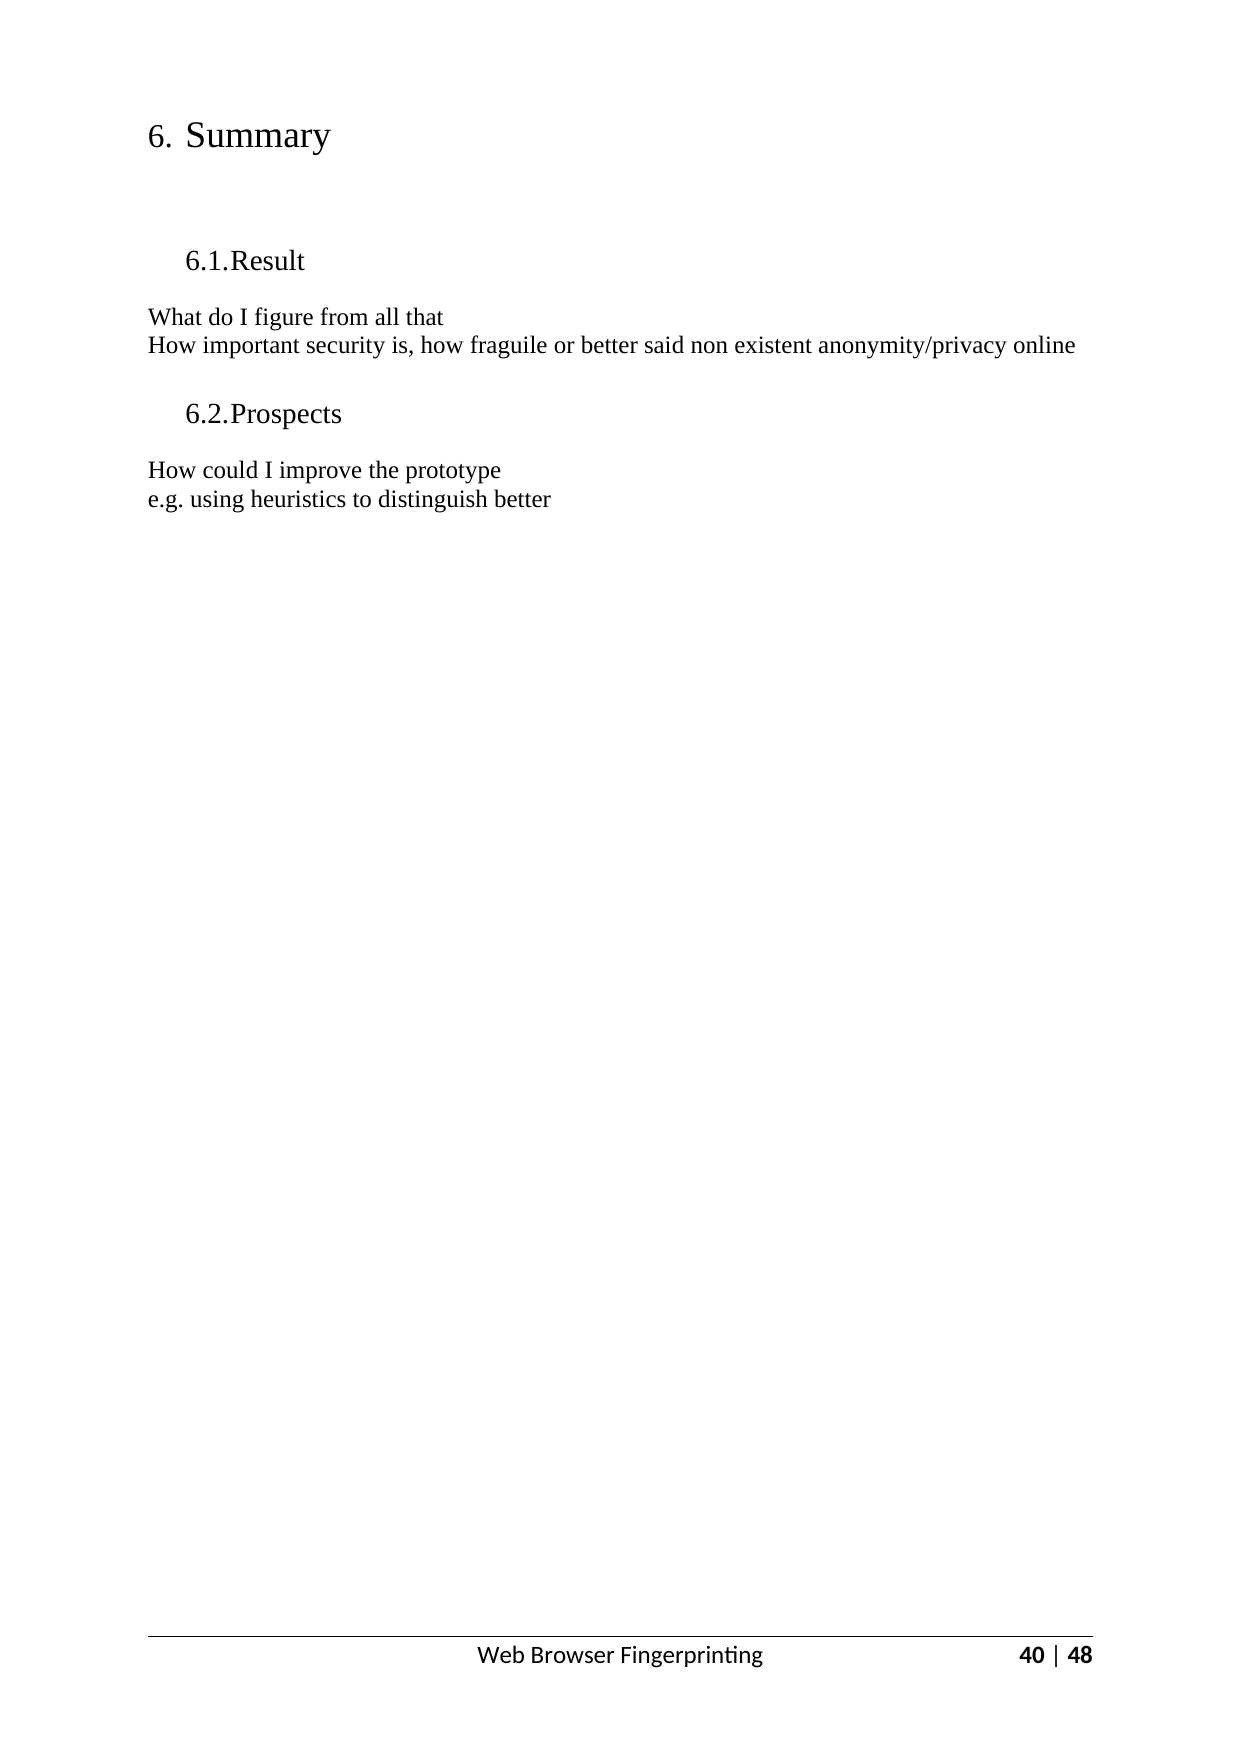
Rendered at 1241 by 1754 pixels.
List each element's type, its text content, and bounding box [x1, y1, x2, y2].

text How could I improve the prototype [148, 455, 1093, 484]
text How important security is, how fraguile or better said non existent anonymity/privacy online [148, 330, 1093, 359]
list Prospects [185, 397, 1093, 430]
list Result [185, 243, 1093, 277]
text What do I figure from all that [148, 302, 1093, 330]
text e.g. using heuristics to distinguish better [148, 484, 1093, 513]
list Summary [148, 112, 1093, 156]
